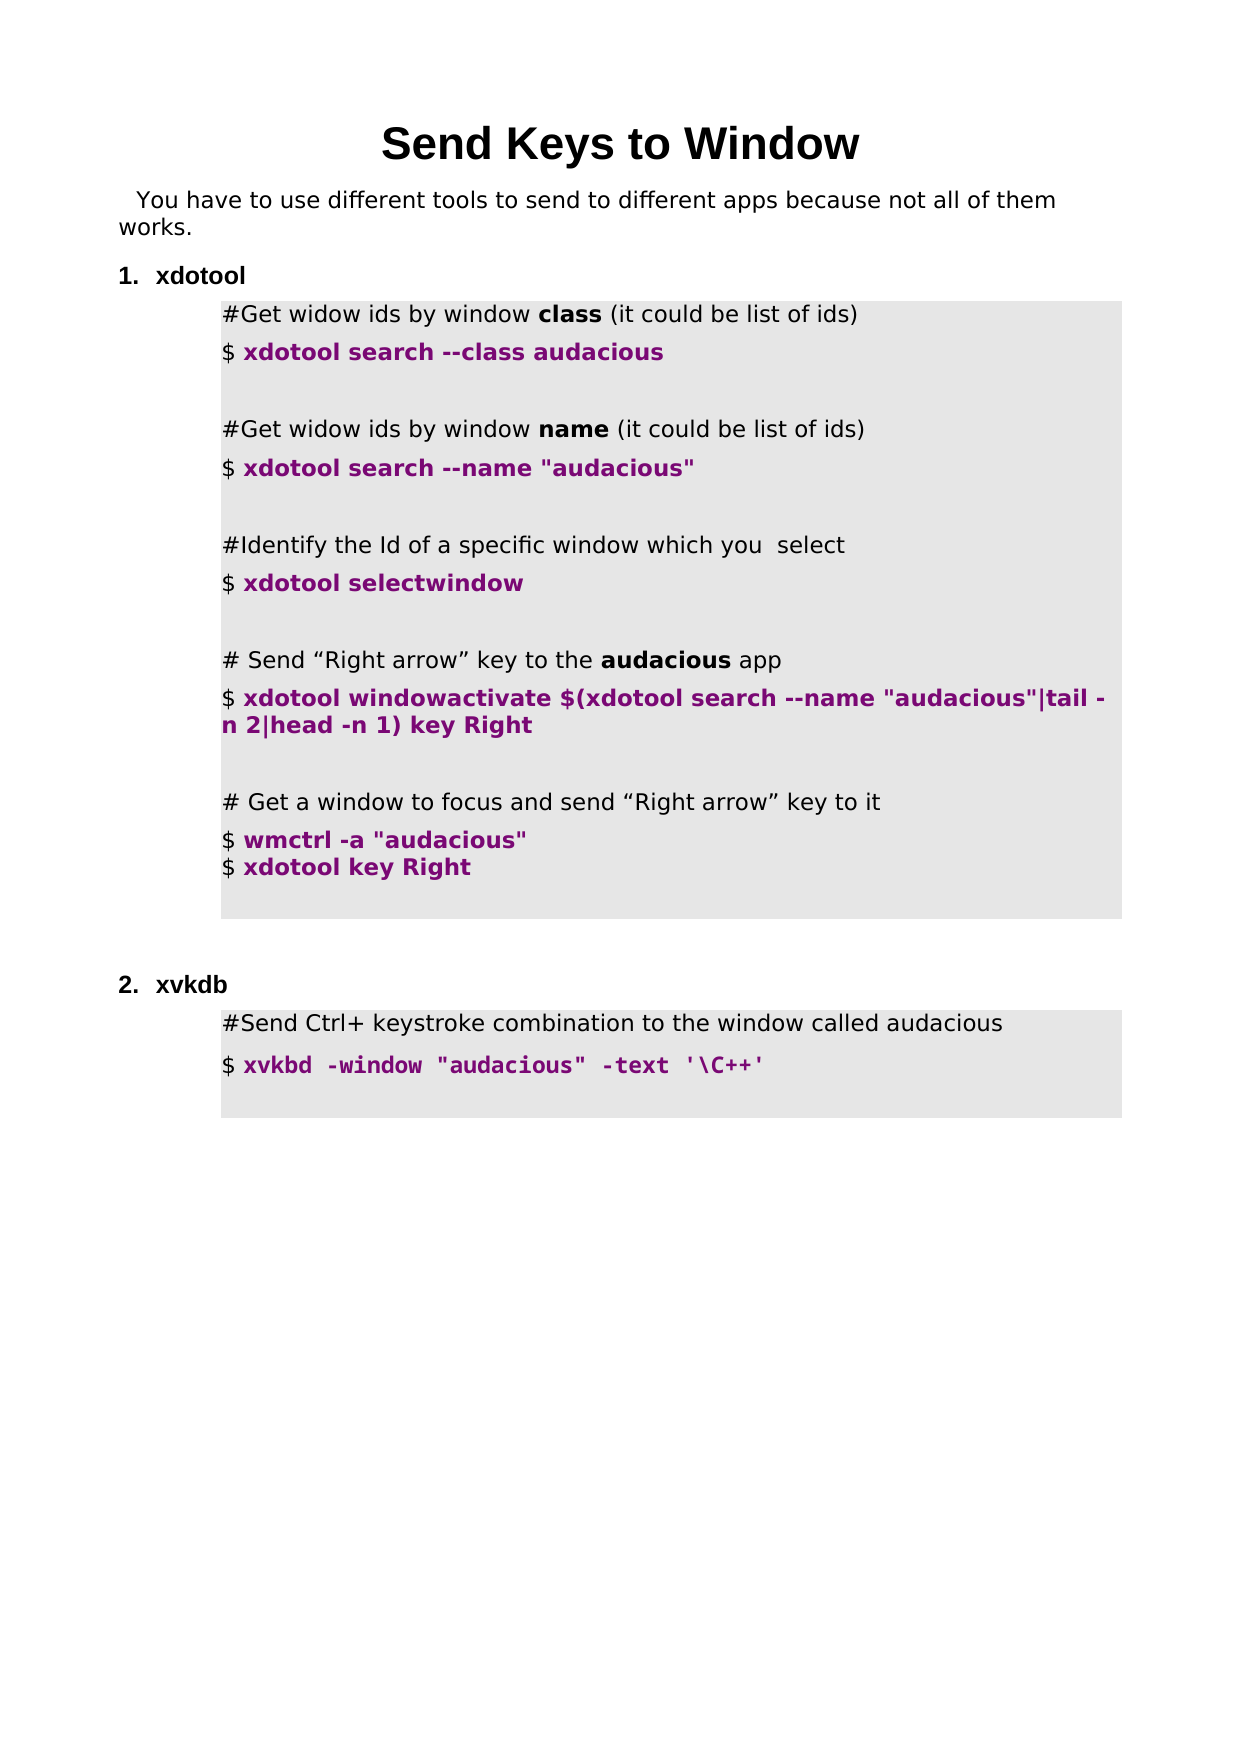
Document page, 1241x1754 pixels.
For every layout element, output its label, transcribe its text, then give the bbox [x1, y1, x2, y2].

text #Get widow ids by window class (it could be list of ids) [221, 301, 1122, 328]
title xvkdb [118, 971, 1122, 999]
text $ xdotool windowactivate $(xdotool search --name "audacious"|tail -n 2|head -n 1) key Right [221, 686, 1122, 739]
text You have to use different tools to send to different apps because not all of them works. [118, 187, 1122, 241]
text $ xdotool search --name "audacious" [221, 455, 1122, 482]
text $ xdotool selectwindow [221, 570, 1122, 597]
text #Get widow ids by window name (it could be list of ids) [221, 416, 1122, 443]
text #Identify the Id of a specific window which you select [221, 532, 1122, 558]
text # Get a window to focus and send “Right arrow” key to it [221, 789, 1122, 816]
text #Send Ctrl+ keystroke combination to the window called audacious [221, 1010, 1122, 1037]
text # Send “Right arrow” key to the audacious app [221, 647, 1122, 674]
text $ xdotool search --class audacious [221, 339, 1122, 366]
text $ wmctrl -a "audacious" $ xdotool key Right [221, 827, 1122, 881]
text Send Keys to Window [118, 118, 1122, 169]
text $ xvkbd -window "audacious" -text '\C++' [221, 1049, 1122, 1080]
title xdotool [118, 261, 1122, 289]
